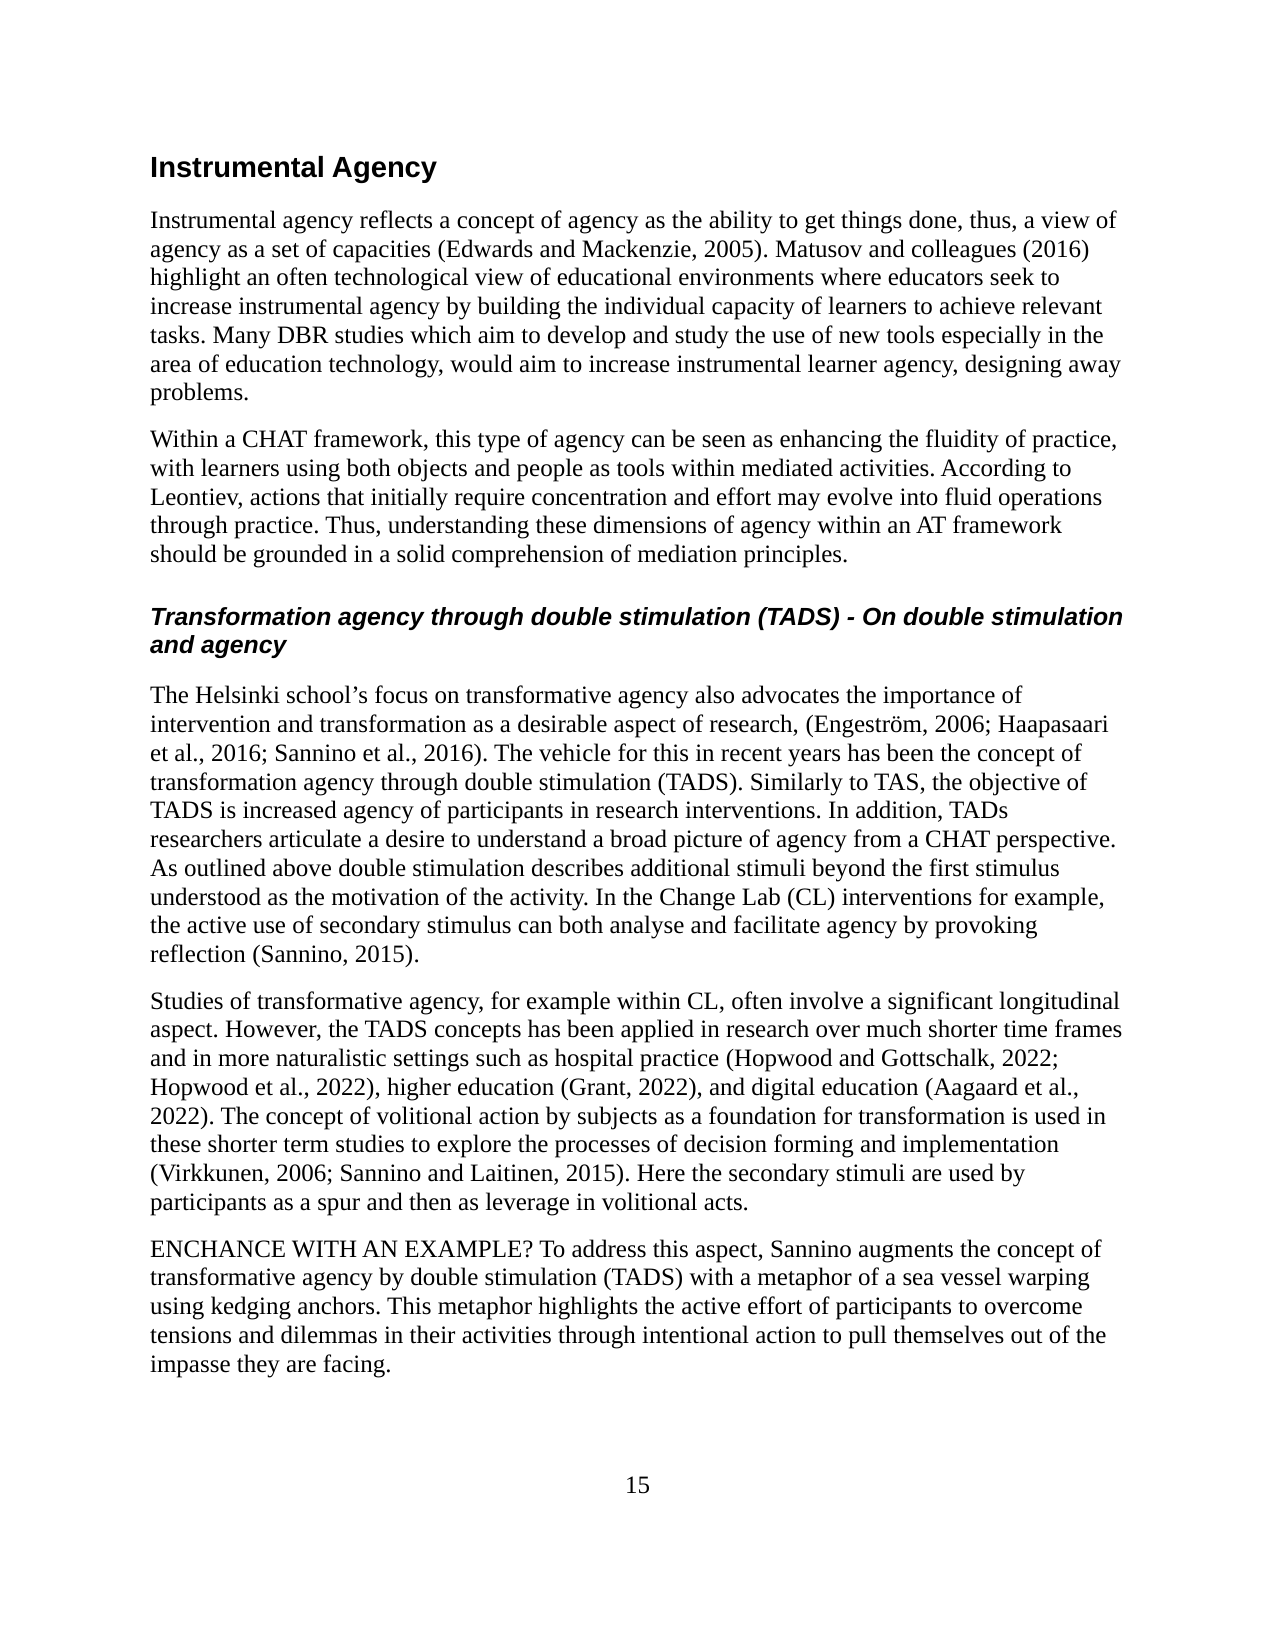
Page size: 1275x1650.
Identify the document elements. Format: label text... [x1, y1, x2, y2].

text Studies of transformative agency, for example within CL, often involve a significant longitudinal aspect. However, the TADS concepts has been applied in research over much shorter time frames and in more naturalistic settings such as hospital practice (Hopwood and Gottschalk, 2022; Hopwood et al., 2022), higher education (Grant, 2022), and digital education (Aagaard et al., 2022). The concept of volitional action by subjects as a foundation for transformation is used in these shorter term studies to explore the processes of decision forming and implementation (Virkkunen, 2006; Sannino and Laitinen, 2015). Here the secondary stimuli are used by participants as a spur and then as leverage in volitional acts. [150, 986, 1125, 1216]
text Instrumental agency reflects a concept of agency as the ability to get things done, thus, a view of agency as a set of capacities (Edwards and Mackenzie, 2005). Matusov and colleagues (2016) highlight an often technological view of educational environments where educators seek to increase instrumental agency by building the individual capacity of learners to achieve relevant tasks. Many DBR studies which aim to develop and study the use of new tools especially in the area of education technology, would aim to increase instrumental learner agency, designing away problems. [150, 205, 1125, 406]
subtitle Instrumental Agency [150, 150, 1125, 183]
subtitle Transformation agency through double stimulation (TADS) - On double stimulation and agency [150, 602, 1125, 659]
text The Helsinki school’s focus on transformative agency also advocates the importance of intervention and transformation as a desirable aspect of research, (Engeström, 2006; Haapasaari et al., 2016; Sannino et al., 2016). The vehicle for this in recent years has been the concept of transformation agency through double stimulation (TADS). Similarly to TAS, the objective of TADS is increased agency of participants in research interventions. In addition, TADs researchers articulate a desire to understand a broad picture of agency from a CHAT perspective. As outlined above double stimulation describes additional stimuli beyond the first stimulus understood as the motivation of the activity. In the Change Lab (CL) interventions for example, the active use of secondary stimulus can both analyse and facilitate agency by provoking reflection (Sannino, 2015). [150, 680, 1125, 968]
text ENCHANCE WITH AN EXAMPLE? To address this aspect, Sannino augments the concept of transformative agency by double stimulation (TADS) with a metaphor of a sea vessel warping using kedging anchors. This metaphor highlights the active effort of participants to overcome tensions and dilemmas in their activities through intentional action to pull themselves out of the impasse they are facing. [150, 1234, 1125, 1377]
text Within a CHAT framework, this type of agency can be seen as enhancing the fluidity of practice, with learners using both objects and people as tools within mediated activities. According to Leontiev, actions that initially require concentration and effort may evolve into fluid operations through practice. Thus, understanding these dimensions of agency within an AT framework should be grounded in a solid comprehension of mediation principles. [150, 424, 1125, 568]
